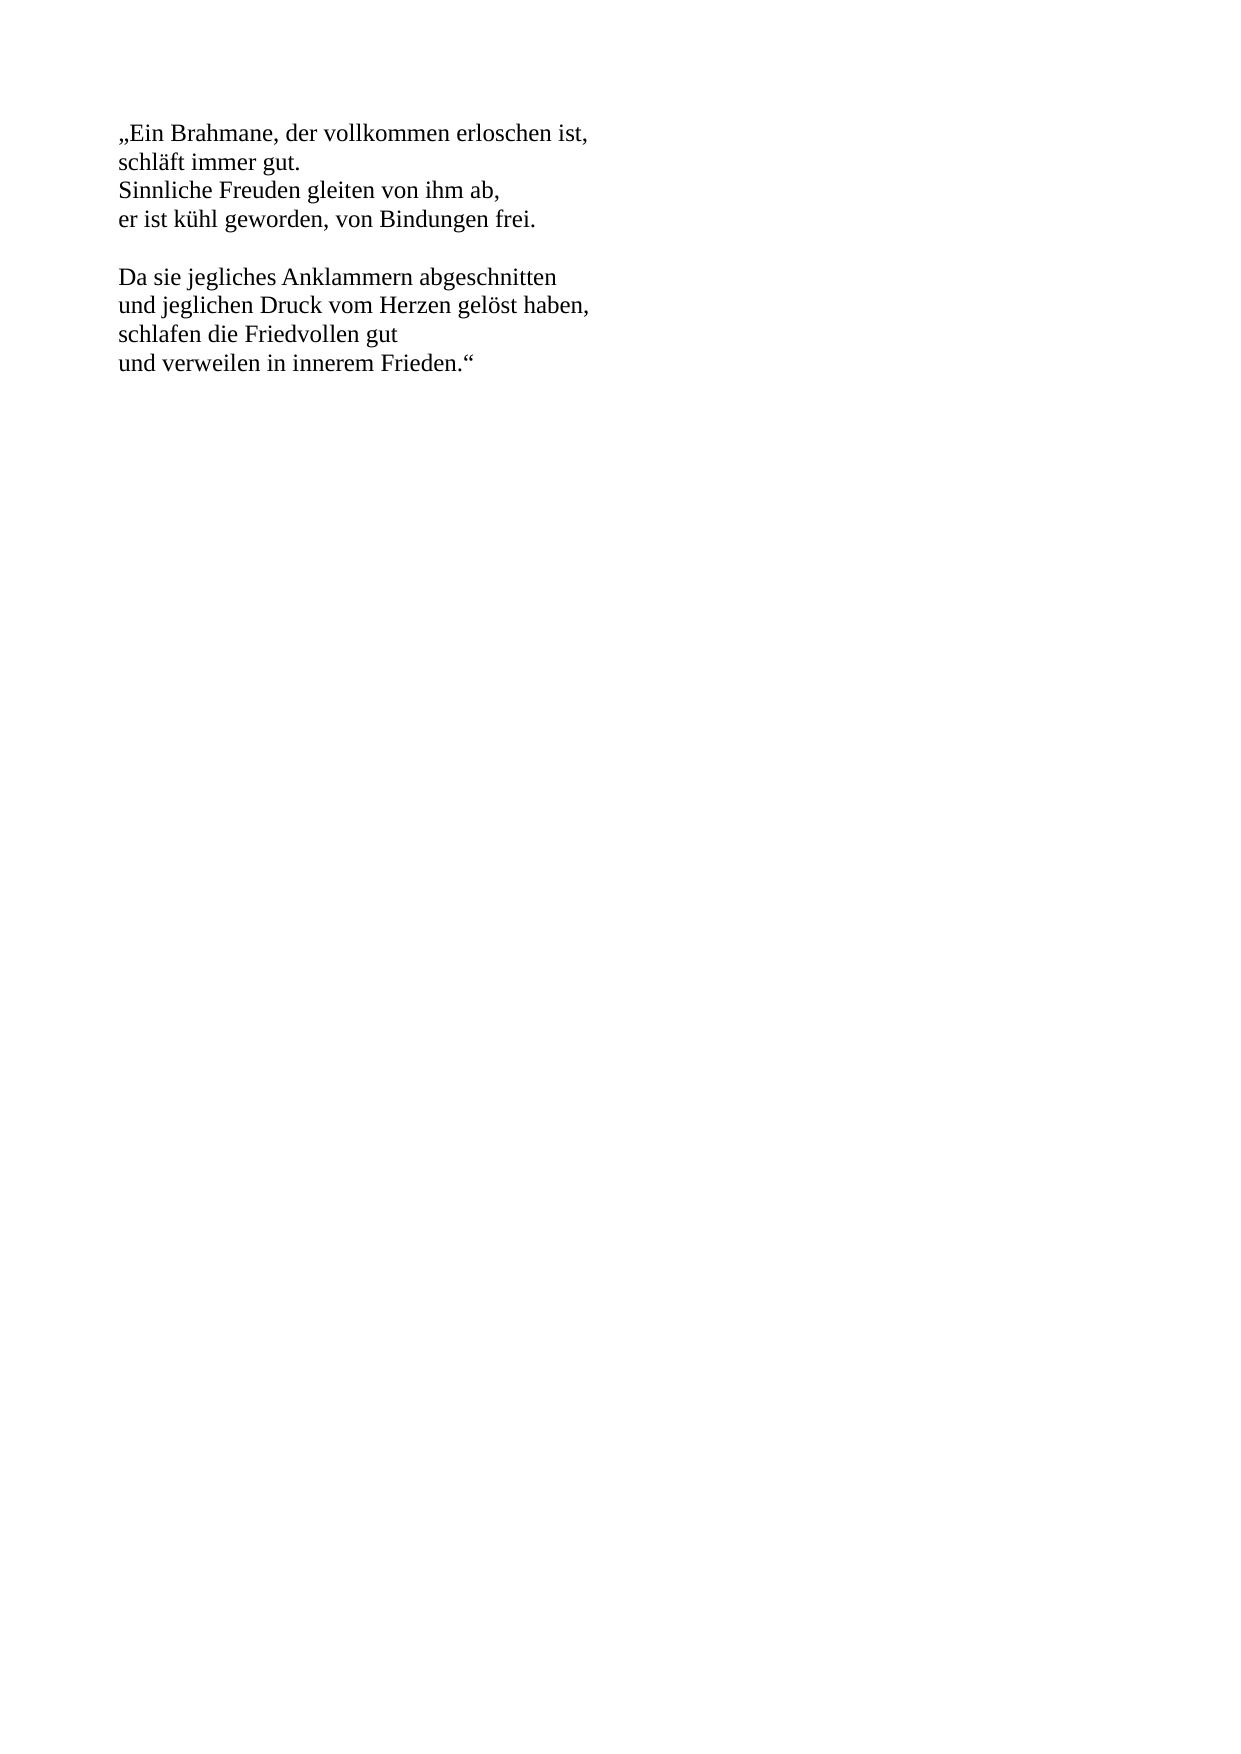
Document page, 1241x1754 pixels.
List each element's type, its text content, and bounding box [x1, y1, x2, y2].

text und jeglichen Druck vom Herzen gelöst haben, [118, 291, 1122, 319]
text „Ein Brahmane, der vollkommen erloschen ist, [118, 118, 1122, 147]
text schläft immer gut. [118, 147, 1122, 176]
text Da sie jegliches Anklammern abgeschnitten [118, 262, 1122, 291]
text er ist kühl geworden, von Bindungen frei. [118, 204, 1122, 233]
text schlafen die Friedvollen gut [118, 319, 1122, 348]
text Sinnliche Freuden gleiten von ihm ab, [118, 176, 1122, 204]
text und verweilen in innerem Frieden.“ [118, 348, 1122, 377]
